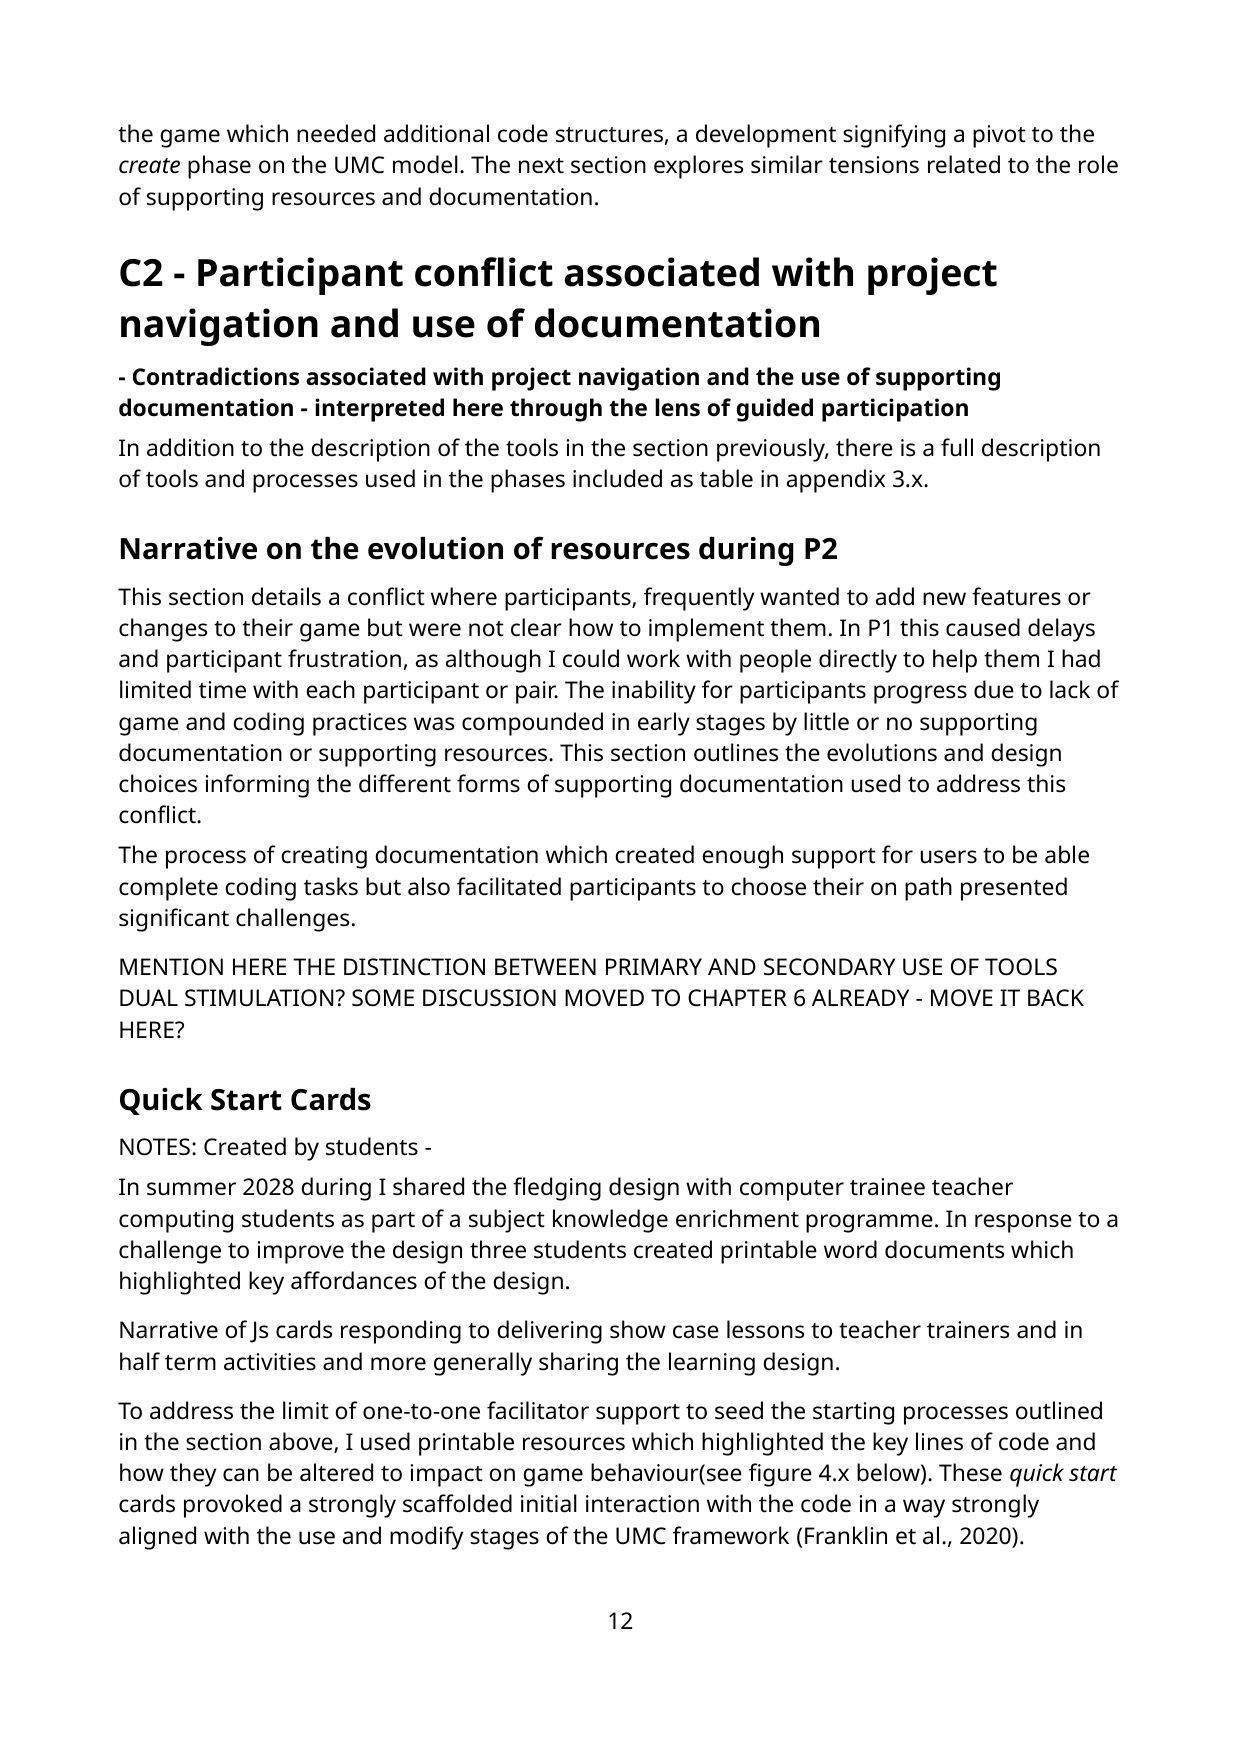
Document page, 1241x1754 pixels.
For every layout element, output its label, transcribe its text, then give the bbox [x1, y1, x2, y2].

subtitle C2 - Participant conflict associated with project navigation and use of documentation [118, 246, 1122, 348]
subtitle Narrative on the evolution of resources during P2 [118, 528, 1122, 568]
text Narrative of Js cards responding to delivering show case lessons to teacher trainers and in half term activities and more generally sharing the learning design. [118, 1314, 1122, 1377]
text The process of creating documentation which created enough support for users to be able complete coding tasks but also facilitated participants to choose their on path presented significant challenges. [118, 839, 1122, 933]
text the game which needed additional code structures, a development signifying a pivot to the create phase on the UMC model. The next section explores similar tensions related to the role of supporting resources and documentation. [118, 118, 1122, 212]
text In addition to the description of the tools in the section previously, there is a full description of tools and processes used in the phases included as table in appendix 3.x. [118, 432, 1122, 494]
subtitle Quick Start Cards [118, 1079, 1122, 1118]
text In summer 2028 during I shared the fledging design with computer trainee teacher computing students as part of a subject knowledge enrichment programme. In response to a challenge to improve the design three students created printable word documents which highlighted key affordances of the design. [118, 1171, 1122, 1296]
text NOTES: Created by students - [118, 1131, 1122, 1162]
text To address the limit of one-to-one facilitator support to seed the starting processes outlined in the section above, I used printable resources which highlighted the key lines of code and how they can be altered to impact on game behaviour(see figure 4.x below). These quick start cards provoked a strongly scaffolded initial interaction with the code in a way strongly aligned with the use and modify stages of the UMC framework (Franklin et al., 2020). [118, 1394, 1122, 1551]
text - Contradictions associated with project navigation and the use of supporting documentation - interpreted here through the lens of guided participation [118, 360, 1122, 423]
text MENTION HERE THE DISTINCTION BETWEEN PRIMARY AND SECONDARY USE OF TOOLS DUAL STIMULATION? SOME DISCUSSION MOVED TO CHAPTER 6 ALREADY - MOVE IT BACK HERE? [118, 951, 1122, 1045]
text This section details a conflict where participants, frequently wanted to add new features or changes to their game but were not clear how to implement them. In P1 this caused delays and participant frustration, as although I could work with people directly to help them I had limited time with each participant or pair. The inability for participants progress due to lack of game and coding practices was compounded in early stages by little or no supporting documentation or supporting resources. This section outlines the evolutions and design choices informing the different forms of supporting documentation used to address this conflict. [118, 581, 1122, 831]
